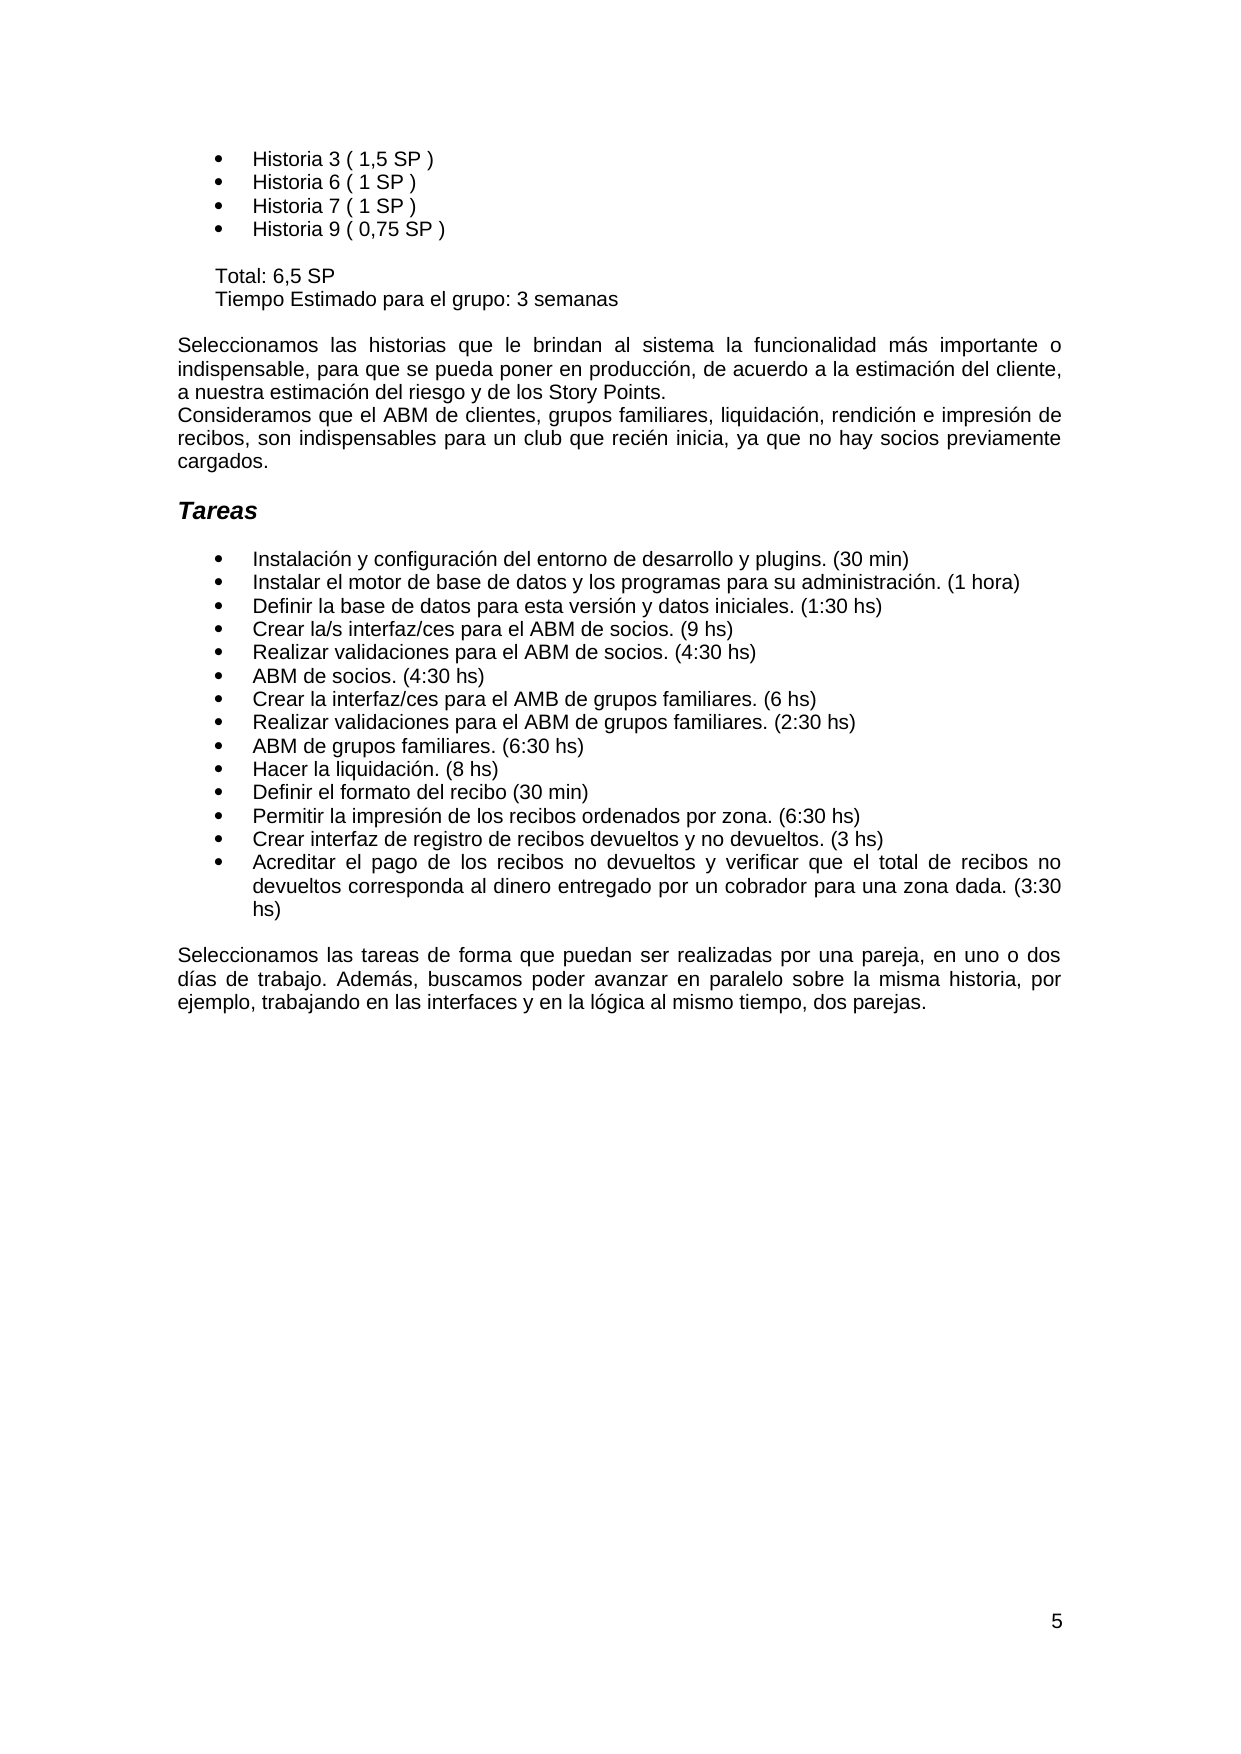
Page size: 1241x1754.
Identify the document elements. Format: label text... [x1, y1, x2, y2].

text Tareas [177, 496, 1063, 524]
list Historia 6 ( 1 SP ) [215, 171, 1063, 194]
list Historia 3 ( 1,5 SP ) [215, 148, 1063, 171]
list Hacer la liquidación. (8 hs) [215, 758, 1063, 781]
list Historia 7 ( 1 SP ) [215, 194, 1063, 218]
list Crear la interfaz/ces para el AMB de grupos familiares. (6 hs) [215, 688, 1063, 711]
list Permitir la impresión de los recibos ordenados por zona. (6:30 hs) [215, 804, 1063, 828]
list Realizar validaciones para el ABM de socios. (4:30 hs) [215, 641, 1063, 664]
text Seleccionamos las historias que le brindan al sistema la funcionalidad más importante o indispensable, para que se pueda poner en producción, de acuerdo a la estimación del cliente, a nuestra estimación del riesgo y de los Story Points. [177, 334, 1063, 403]
list Definir el formato del recibo (30 min) [215, 781, 1063, 804]
list Crear interfaz de registro de recibos devueltos y no devueltos. (3 hs) [215, 828, 1063, 851]
text Consideramos que el ABM de clientes, grupos familiares, liquidación, rendición e impresión de recibos, son indispensables para un club que recién inicia, ya que no hay socios previamente cargados. [177, 403, 1063, 473]
list ABM de socios. (4:30 hs) [215, 664, 1063, 688]
list Acreditar el pago de los recibos no devueltos y verificar que el total de recibos no devueltos corresponda al dinero entregado por un cobrador para una zona dada. (3:30 hs) [215, 851, 1063, 921]
list ABM de grupos familiares. (6:30 hs) [215, 734, 1063, 758]
list Instalar el motor de base de datos y los programas para su administración. (1 hora) [215, 571, 1063, 594]
list Instalación y configuración del entorno de desarrollo y plugins. (30 min) [215, 548, 1063, 571]
text Total: 6,5 SP [215, 264, 1063, 287]
list Realizar validaciones para el ABM de grupos familiares. (2:30 hs) [215, 711, 1063, 734]
text Tiempo Estimado para el grupo: 3 semanas [215, 287, 1063, 311]
list Historia 9 ( 0,75 SP ) [215, 218, 1063, 241]
text Seleccionamos las tareas de forma que puedan ser realizadas por una pareja, en uno o dos días de trabajo. Además, buscamos poder avanzar en paralelo sobre la misma historia, por ejemplo, trabajando en las interfaces y en la lógica al mismo tiempo, dos parejas. [177, 944, 1063, 1014]
list Crear la/s interfaz/ces para el ABM de socios. (9 hs) [215, 618, 1063, 641]
list Definir la base de datos para esta versión y datos iniciales. (1:30 hs) [215, 594, 1063, 618]
